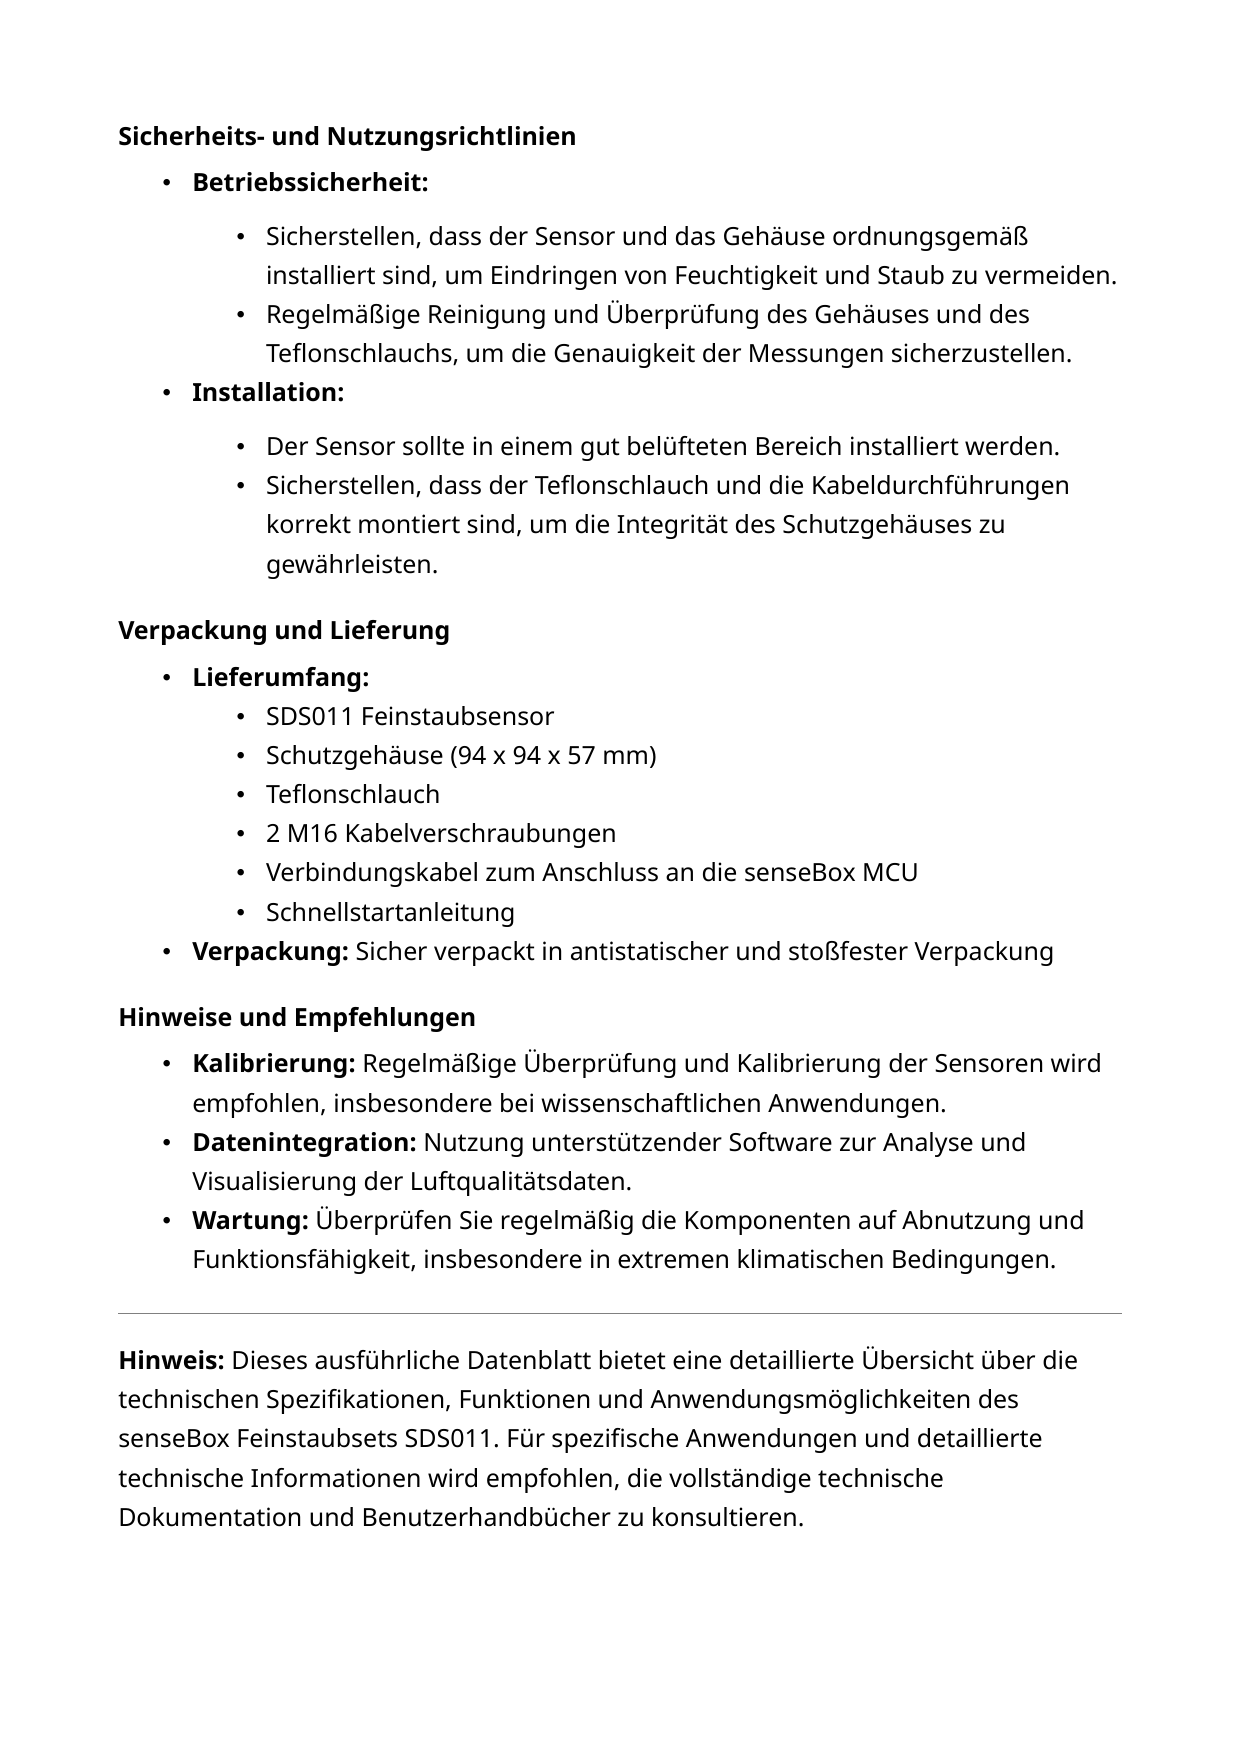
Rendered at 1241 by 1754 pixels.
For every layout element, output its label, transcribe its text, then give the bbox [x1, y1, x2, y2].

subtitle Hinweise und Empfehlungen [118, 999, 1122, 1034]
list Wartung: Überprüfen Sie regelmäßig die Komponenten auf Abnutzung und Funktionsfähigkeit, insbesondere in extremen klimatischen Bedingungen. [162, 1203, 1122, 1276]
list Installation: [162, 375, 1122, 409]
list Schnellstartanleitung [236, 894, 1122, 928]
list Datenintegration: Nutzung unterstützender Software zur Analyse und Visualisierung der Luftqualitätsdaten. [162, 1124, 1122, 1198]
list Lieferumfang: [162, 659, 1122, 693]
list Sicherstellen, dass der Teflonschlauch und die Kabeldurchführungen korrekt montiert sind, um die Integrität des Schutzgehäuses zu gewährleisten. [236, 468, 1122, 580]
list Teflonschlauch [236, 777, 1122, 811]
list Kalibrierung: Regelmäßige Überprüfung und Kalibrierung der Sensoren wird empfohlen, insbesondere bei wissenschaftlichen Anwendungen. [162, 1046, 1122, 1119]
list Verpackung: Sicher verpackt in antistatischer und stoßfester Verpackung [162, 933, 1122, 967]
subtitle Sicherheits- und Nutzungsrichtlinien [118, 118, 1122, 152]
list Schutzgehäuse (94 x 94 x 57 mm) [236, 737, 1122, 772]
list Betriebssicherheit: [162, 165, 1122, 199]
list Der Sensor sollte in einem gut belüfteten Bereich installiert werden. [236, 429, 1122, 463]
text Hinweis: Dieses ausführliche Datenblatt bietet eine detaillierte Übersicht über die technischen Spezifikationen, Funktionen und Anwendungsmöglichkeiten des senseBox Feinstaubsets SDS011. Für spezifische Anwendungen und detaillierte technische Informationen wird empfohlen, die vollständige technische Dokumentation und Benutzerhandbücher zu konsultieren. [118, 1343, 1122, 1533]
list Regelmäßige Reinigung und Überprüfung des Gehäuses und des Teflonschlauchs, um die Genauigkeit der Messungen sicherzustellen. [236, 297, 1122, 370]
list 2 M16 Kabelverschraubungen [236, 816, 1122, 850]
list Verbindungskabel zum Anschluss an die senseBox MCU [236, 855, 1122, 889]
list Sicherstellen, dass der Sensor und das Gehäuse ordnungsgemäß installiert sind, um Eindringen von Feuchtigkeit und Staub zu vermeiden. [236, 218, 1122, 292]
subtitle Verpackung und Lieferung [118, 613, 1122, 647]
list SDS011 Feinstaubsensor [236, 698, 1122, 732]
